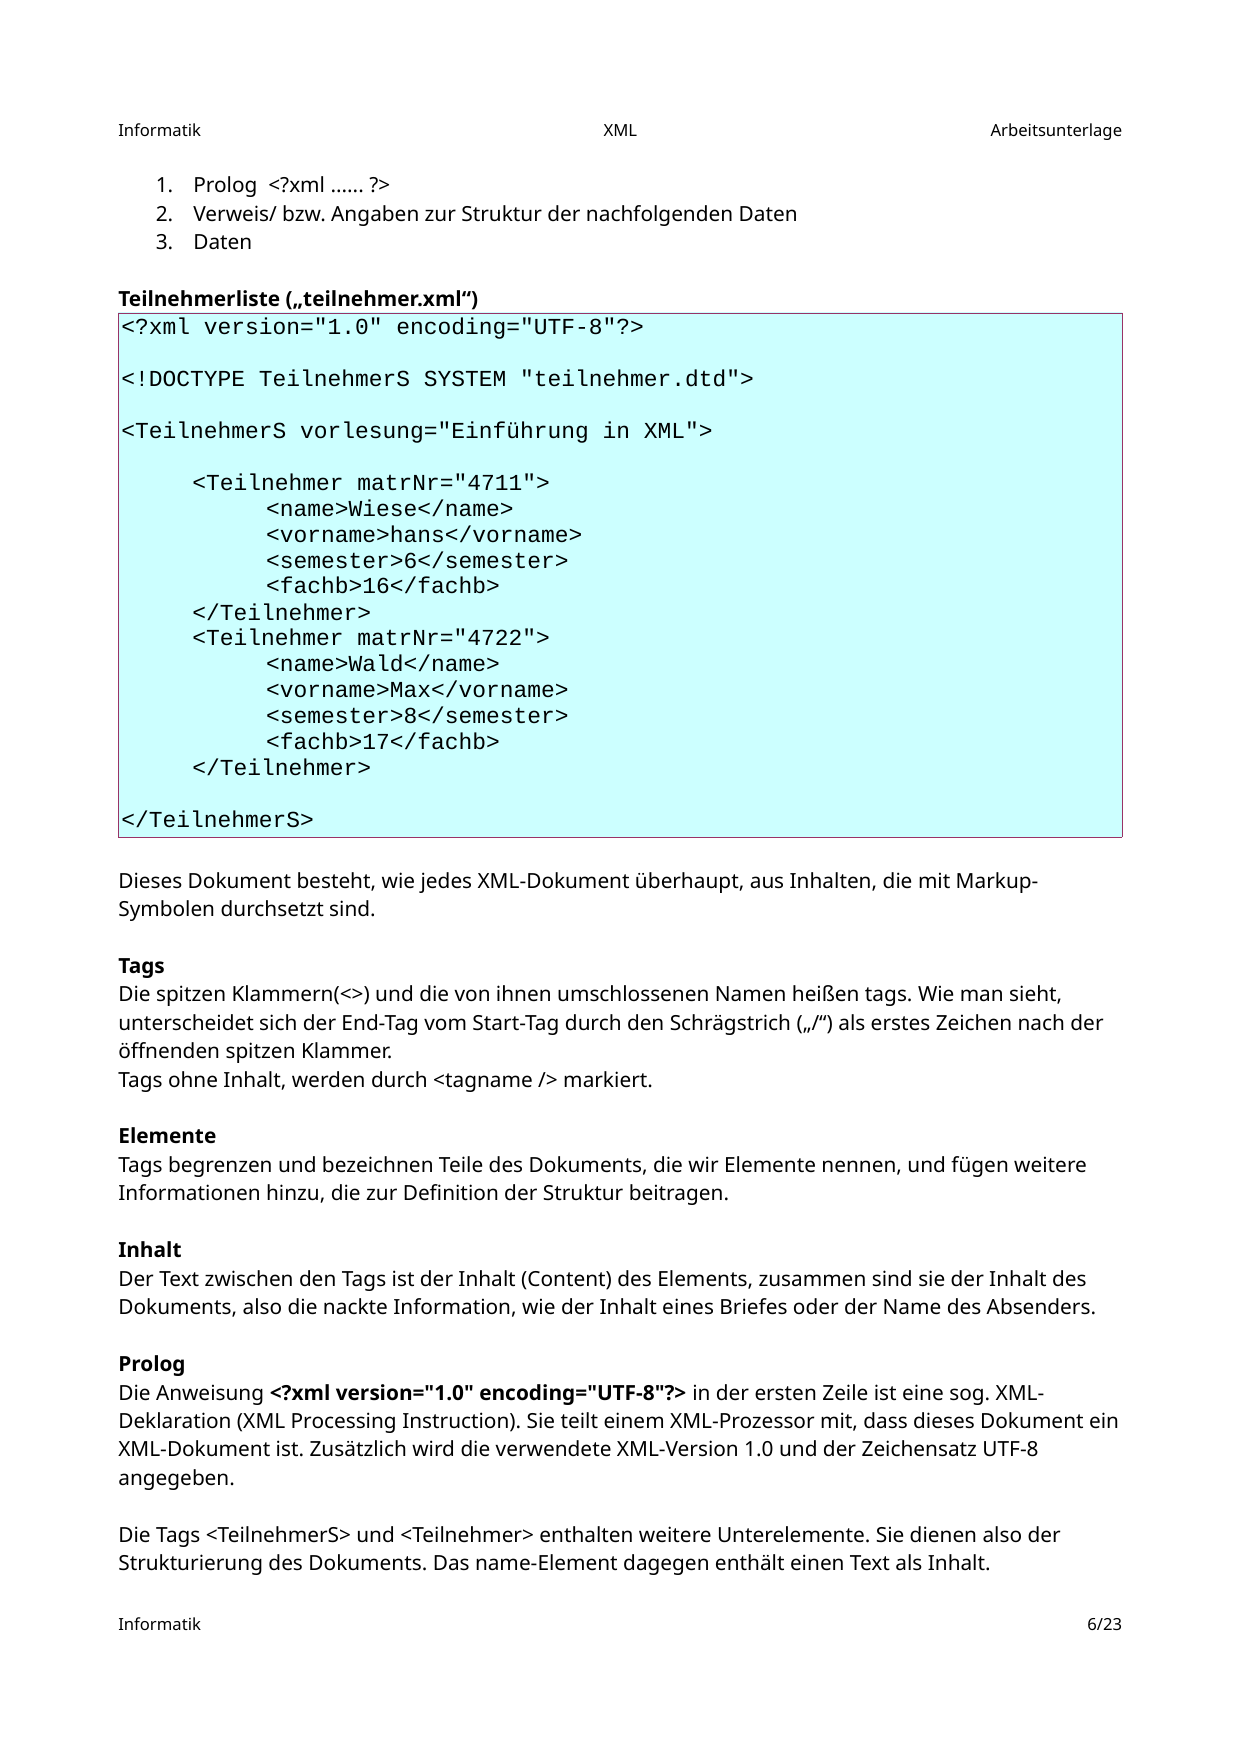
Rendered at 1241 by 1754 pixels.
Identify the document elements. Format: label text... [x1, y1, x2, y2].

text Tags ohne Inhalt, werden durch <tagname /> markiert. [118, 1065, 1122, 1093]
text <Teilnehmer matrNr="4711"> [119, 468, 1122, 494]
text Prolog [118, 1349, 1122, 1378]
text <name>Wald</name> [119, 650, 1122, 676]
text Die Anweisung <?xml version="1.0" encoding="UTF-8"?> in der ersten Zeile ist eine sog. XML-Deklaration (XML Processing Instruction). Sie teilt einem XML-Prozessor mit, dass dieses Dokument ein XML-Dokument ist. Zusätzlich wird die verwendete XML-Version 1.0 und der Zeichensatz UTF-8 angegeben. [118, 1378, 1122, 1491]
text Inhalt [118, 1235, 1122, 1264]
list Daten [156, 227, 1122, 256]
text <!DOCTYPE TeilnehmerS SYSTEM "teilnehmer.dtd"> [119, 364, 1122, 390]
text </TeilnehmerS> [119, 805, 1122, 837]
list Prolog <?xml ...... ?> [156, 170, 1122, 199]
text <fachb>17</fachb> [119, 727, 1122, 753]
text <vorname>Max</vorname> [119, 676, 1122, 702]
text </Teilnehmer> [119, 598, 1122, 624]
text <semester>6</semester> [119, 546, 1122, 572]
text <vorname>hans</vorname> [119, 520, 1122, 546]
text <Teilnehmer matrNr="4722"> [119, 624, 1122, 650]
text <TeilnehmerS vorlesung="Einführung in XML"> [119, 416, 1122, 442]
text Die Tags <TeilnehmerS> und <Teilnehmer> enthalten weitere Unterelemente. Sie dienen also der Strukturierung des Dokuments. Das name-Element dagegen enthält einen Text als Inhalt. [118, 1520, 1122, 1577]
text <fachb>16</fachb> [119, 572, 1122, 598]
list Verweis/ bzw. Angaben zur Struktur der nachfolgenden Daten [156, 199, 1122, 227]
text Tags begrenzen und bezeichnen Teile des Dokuments, die wir Elemente nennen, und fügen weitere Informationen hinzu, die zur Definition der Struktur beitragen. [118, 1150, 1122, 1207]
text Tags [118, 951, 1122, 979]
text Der Text zwischen den Tags ist der Inhalt (Content) des Elements, zusammen sind sie der Inhalt des Dokuments, also die nackte Information, wie der Inhalt eines Briefes oder der Name des Absenders. [118, 1264, 1122, 1321]
text Teilnehmerliste („teilnehmer.xml“) [118, 284, 1122, 312]
text <?xml version="1.0" encoding="UTF-8"?> [119, 314, 1122, 364]
text </Teilnehmer> [119, 753, 1122, 779]
text <name>Wiese</name> [119, 494, 1122, 520]
text Die spitzen Klammern(<>) und die von ihnen umschlossenen Namen heißen tags. Wie man sieht, unterscheidet sich der End-Tag vom Start-Tag durch den Schrägstrich („/“) als erstes Zeichen nach der öffnenden spitzen Klammer. [118, 979, 1122, 1065]
text Elemente [118, 1122, 1122, 1150]
text <semester>8</semester> [119, 702, 1122, 727]
text Dieses Dokument besteht, wie jedes XML-Dokument überhaupt, aus Inhalten, die mit Markup-Symbolen durchsetzt sind. [118, 866, 1122, 923]
